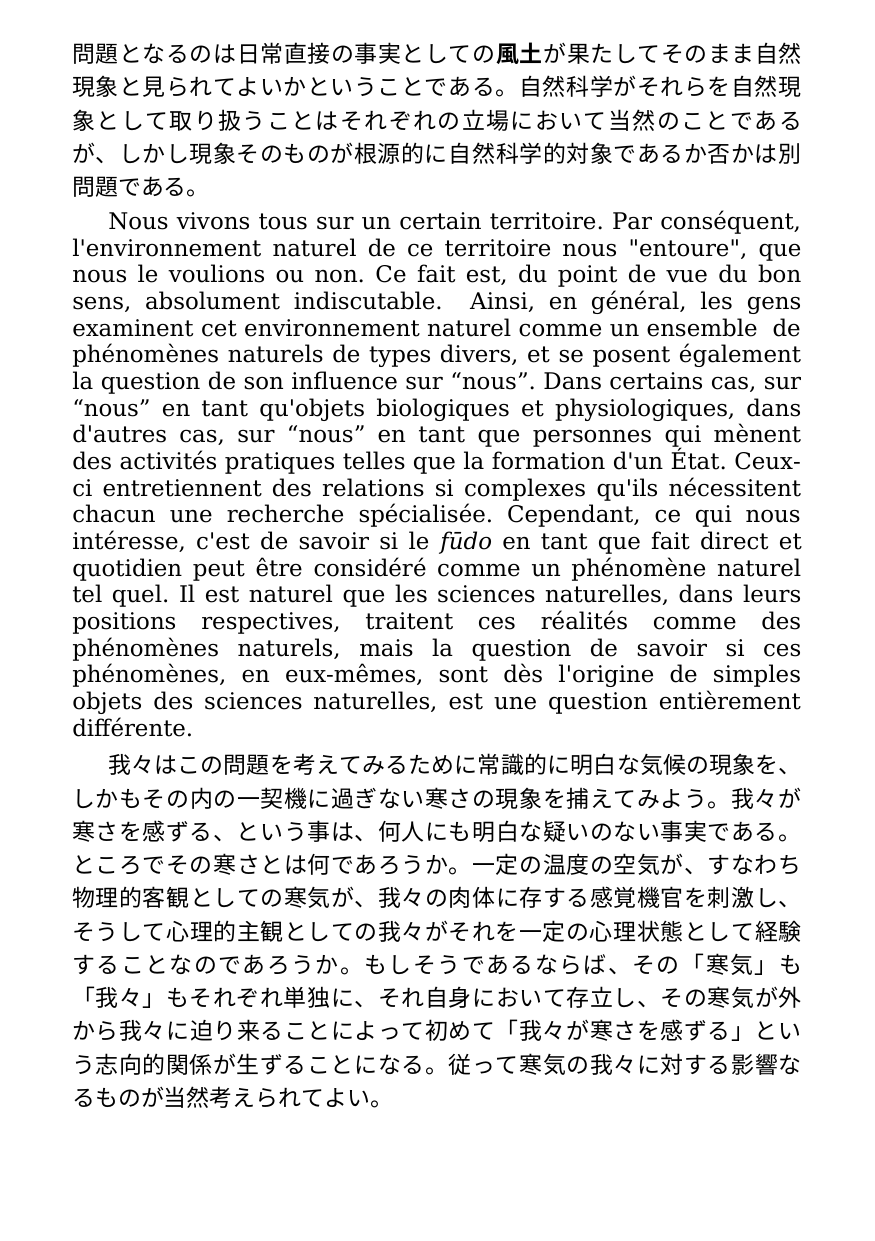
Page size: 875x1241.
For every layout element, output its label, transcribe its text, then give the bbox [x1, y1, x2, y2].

text 我々はこの問題を考えてみるために常識的に明白な気候の現象を、しかもその内の一契機に過ぎない寒さの現象を捕えてみよう。我々が寒さを感ずる、という事は、何人にも明白な疑いのない事実である。ところでその寒さとは何であろうか。一定の温度の空気が、すなわち物理的客観としての寒気が、我々の肉体に存する感覚機官を刺激し、そうして心理的主観としての我々がそれを一定の心理状態として経験することなのであろうか。もしそうであるならば、その「寒気」も「我々」もそれぞれ単独に、それ自身において存立し、その寒気が外から我々に迫り来ることによって初めて「我々が寒さを感ずる」という志向的関係が生ずることになる。従って寒気の我々に対する影響なるものが当然考えられてよい。 [72, 747, 802, 1113]
text 問題となるのは日常直接の事実としての風土が果たしてそのまま自然現象と見られてよいかということである。自然科学がそれらを自然現象として取り扱うことはそれぞれの立場において当然のことであるが、しかし現象そのものが根源的に自然科学的対象であるか否かは別問題である。 [72, 36, 802, 202]
text Nous vivons tous sur un certain territoire. Par conséquent, l'environnement naturel de ce territoire nous "entoure", que nous le voulions ou non. Ce fait est, du point de vue du bon sens, absolument indiscutable. Ainsi, en général, les gens examinent cet environnement naturel comme un ensemble de phénomènes naturels de types divers, et se posent également la question de son influence sur “nous”. Dans certains cas, sur “nous” en tant qu'objets biologiques et physiologiques, dans d'autres cas, sur “nous” en tant que personnes qui mènent des activités pratiques telles que la formation d'un État. Ceux-ci entretiennent des relations si complexes qu'ils nécessitent chacun une recherche spécialisée. Cependant, ce qui nous intéresse, c'est de savoir si le fūdo en tant que fait direct et quotidien peut être considéré comme un phénomène naturel tel quel. Il est naturel que les sciences naturelles, dans leurs positions respectives, traitent ces réalités comme des phénomènes naturels, mais la question de savoir si ces phénomènes, en eux-mêmes, sont dès l'origine de simples objets des sciences naturelles, est une question entièrement différente. [72, 208, 802, 741]
